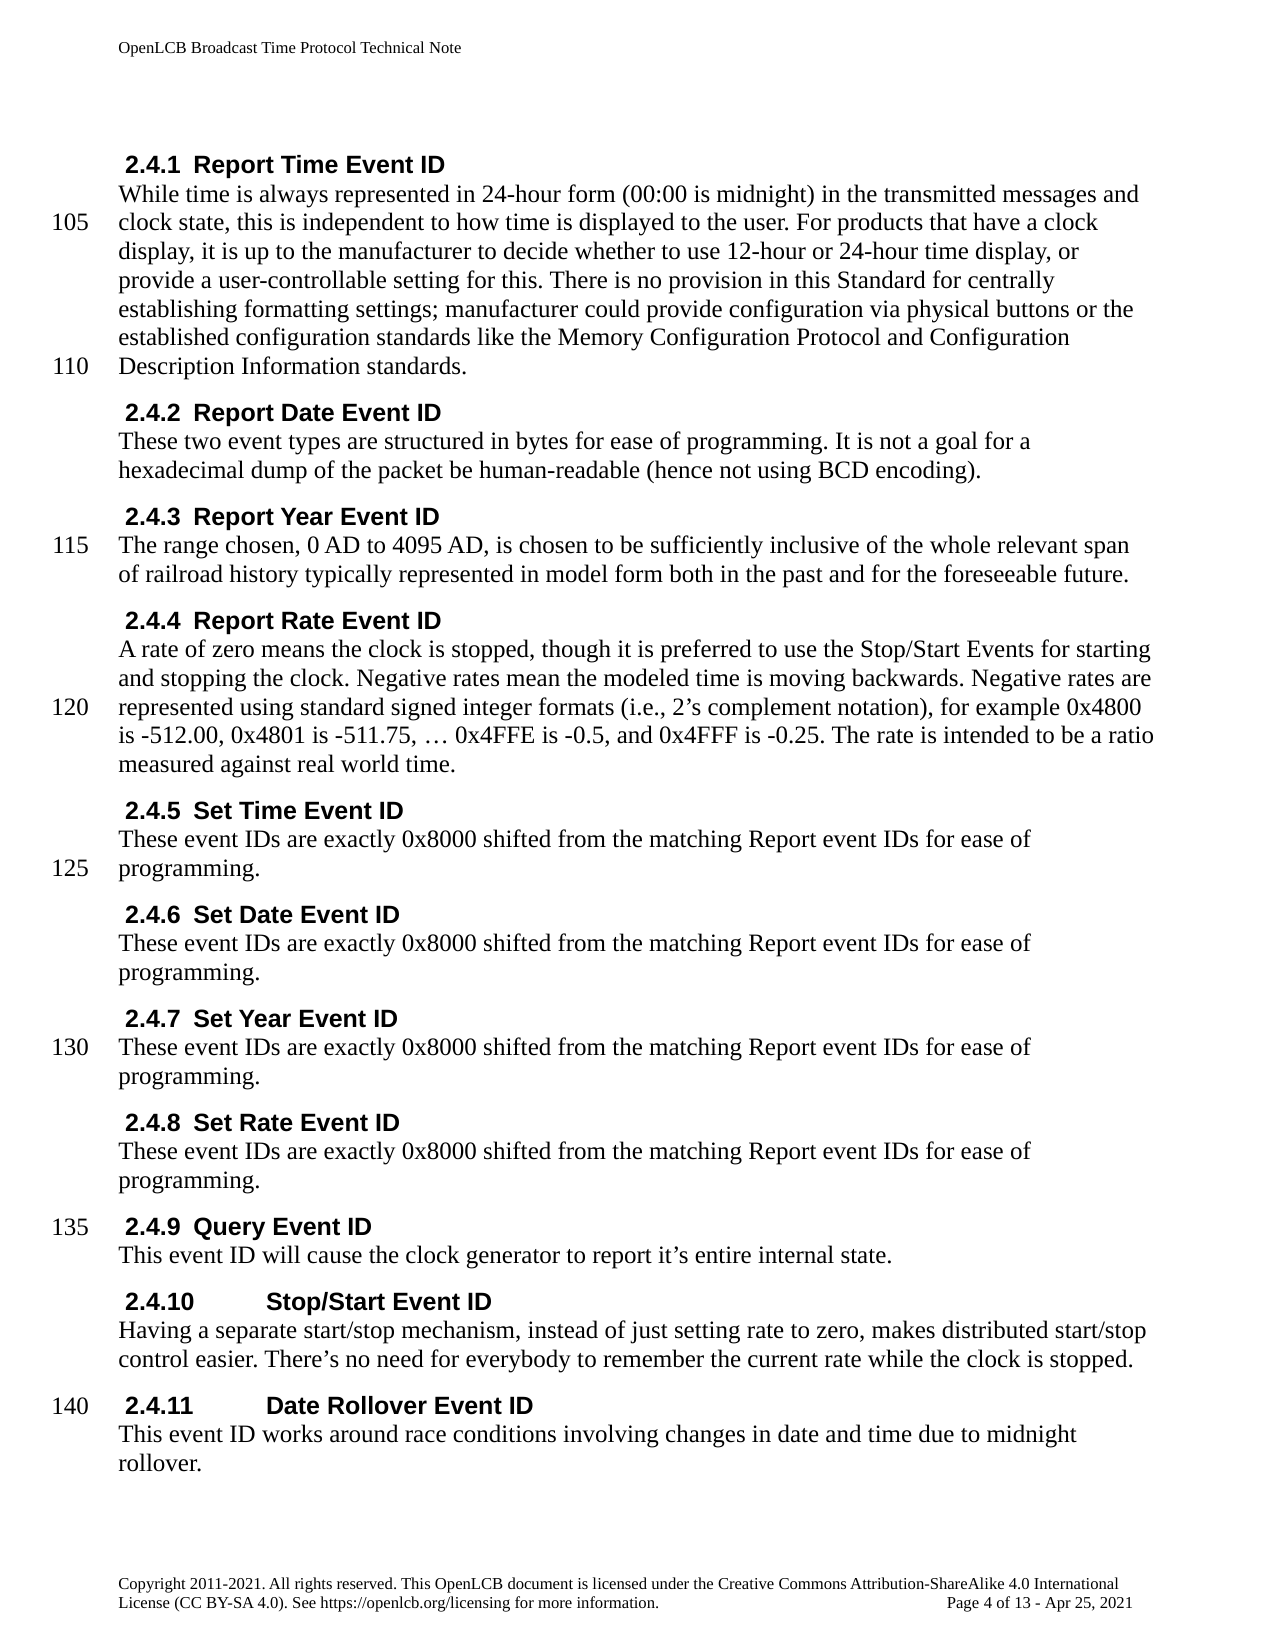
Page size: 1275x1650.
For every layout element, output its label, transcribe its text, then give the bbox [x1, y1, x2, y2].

text This event ID works around race conditions involving changes in date and time due to midnight rollover. [118, 1419, 1157, 1477]
subtitle Set Time Event ID [118, 796, 1157, 824]
text Having a separate start/stop mechanism, instead of just setting rate to zero, makes distributed start/stop control easier. There’s no need for everybody to remember the current rate while the clock is stopped. [118, 1316, 1157, 1373]
text The range chosen, 0 AD to 4095 AD, is chosen to be sufficiently inclusive of the whole relevant span of railroad history typically represented in model form both in the past and for the foreseeable future. [118, 530, 1157, 588]
text These event IDs are exactly 0x8000 shifted from the matching Report event IDs for ease of programming. [118, 1136, 1157, 1194]
text While time is always represented in 24-hour form (00:00 is midnight) in the transmitted messages and clock state, this is independent to how time is displayed to the user. For products that have a clock display, it is up to the manufacturer to decide whether to use 12-hour or 24-hour time display, or provide a user-controllable setting for this. There is no provision in this Standard for centrally establishing formatting settings; manufacturer could provide configuration via physical buttons or the established configuration standards like the Memory Configuration Protocol and Configuration Description Information standards. [118, 179, 1157, 380]
subtitle Query Event ID [118, 1212, 1157, 1240]
subtitle Report Date Event ID [118, 398, 1157, 426]
text These event IDs are exactly 0x8000 shifted from the matching Report event IDs for ease of programming. [118, 824, 1157, 882]
subtitle Report Rate Event ID [118, 606, 1157, 634]
subtitle Date Rollover Event ID [118, 1391, 1157, 1419]
subtitle Set Year Event ID [118, 1004, 1157, 1032]
subtitle Set Rate Event ID [118, 1108, 1157, 1136]
text This event ID will cause the clock generator to report it’s entire internal state. [118, 1240, 1157, 1269]
subtitle Stop/Start Event ID [118, 1287, 1157, 1316]
text A rate of zero means the clock is stopped, though it is preferred to use the Stop/Start Events for starting and stopping the clock. Negative rates mean the modeled time is moving backwards. Negative rates are represented using standard signed integer formats (i.e., 2’s complement notation), for example 0x4800 is -512.00, 0x4801 is -511.75, … 0x4FFE is -0.5, and 0x4FFF is -0.25. The rate is intended to be a ratio measured against real world time. [118, 634, 1157, 778]
text These event IDs are exactly 0x8000 shifted from the matching Report event IDs for ease of programming. [118, 1032, 1157, 1090]
subtitle Set Date Event ID [118, 900, 1157, 928]
text These event IDs are exactly 0x8000 shifted from the matching Report event IDs for ease of programming. [118, 928, 1157, 986]
text These two event types are structured in bytes for ease of programming. It is not a goal for a hexadecimal dump of the packet be human-readable (hence not using BCD encoding). [118, 426, 1157, 484]
subtitle Report Time Event ID [118, 150, 1157, 179]
subtitle Report Year Event ID [118, 502, 1157, 530]
